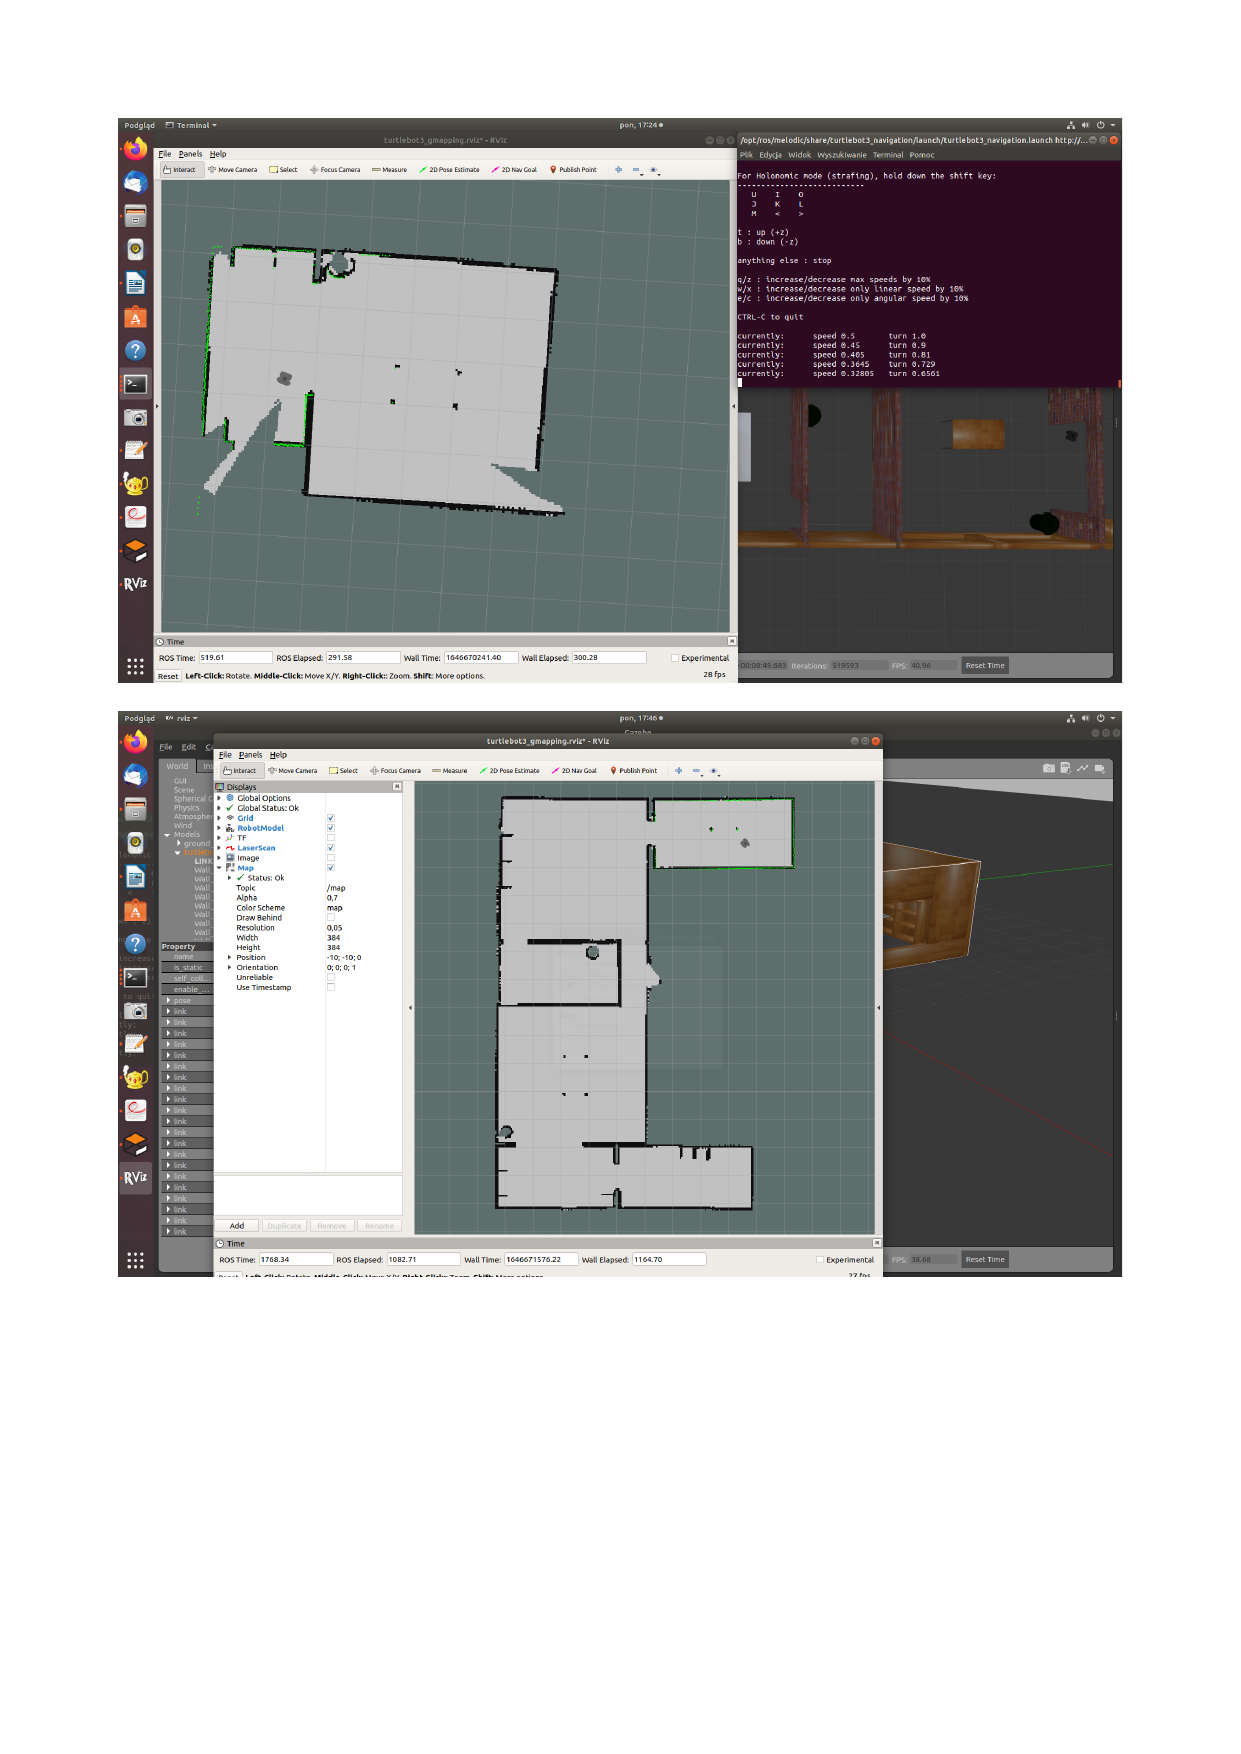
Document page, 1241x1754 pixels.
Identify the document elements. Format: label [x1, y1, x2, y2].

picture [118, 711, 1123, 1277]
picture [118, 118, 1123, 683]
